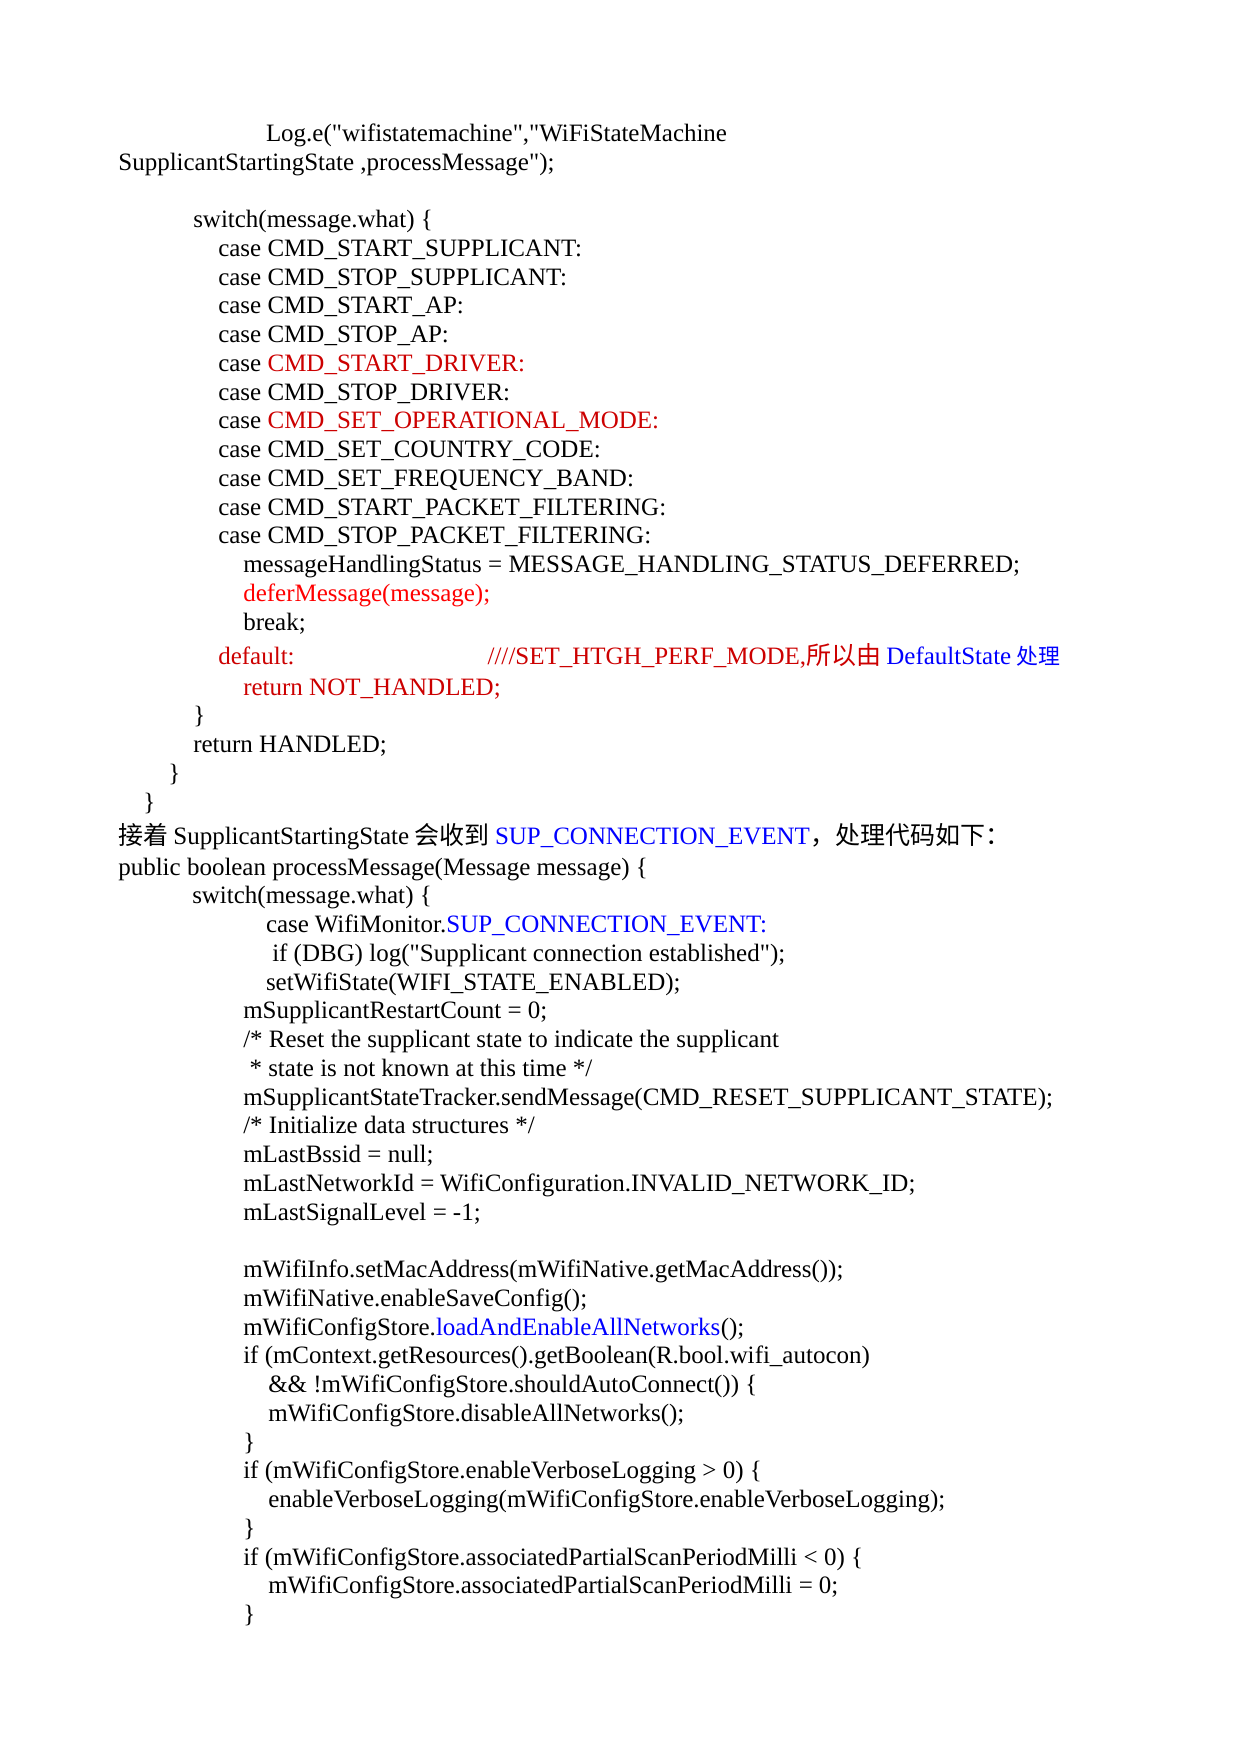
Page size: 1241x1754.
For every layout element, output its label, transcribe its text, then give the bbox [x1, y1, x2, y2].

text case CMD_STOP_SUPPLICANT: [118, 262, 1122, 291]
text mWifiConfigStore.disableAllNetworks(); [118, 1398, 1122, 1427]
text case CMD_SET_OPERATIONAL_MODE: [118, 406, 1122, 434]
text } [118, 1599, 1122, 1628]
text mWifiInfo.setMacAddress(mWifiNative.getMacAddress()); [118, 1254, 1122, 1283]
text if (mContext.getResources().getBoolean(R.bool.wifi_autocon) [118, 1341, 1122, 1369]
text if (mWifiConfigStore.enableVerboseLogging > 0) { [118, 1456, 1122, 1484]
text enableVerboseLogging(mWifiConfigStore.enableVerboseLogging); [118, 1484, 1122, 1513]
text case CMD_SET_FREQUENCY_BAND: [118, 463, 1122, 492]
text switch(message.what) { [118, 881, 1122, 909]
text mWifiConfigStore.associatedPartialScanPeriodMilli = 0; [118, 1571, 1122, 1599]
text } [118, 787, 1122, 816]
text mLastNetworkId = WifiConfiguration.INVALID_NETWORK_ID; [118, 1168, 1122, 1197]
text * state is not known at this time */ [118, 1053, 1122, 1082]
text default: ////SET_HTGH_PERF_MODE,所以由DefaultState处理 [118, 636, 1122, 672]
text } [118, 1513, 1122, 1542]
text switch(message.what) { [118, 204, 1122, 233]
text return NOT_HANDLED; [118, 672, 1122, 701]
text } [118, 758, 1122, 787]
text mLastSignalLevel = -1; [118, 1197, 1122, 1226]
text public boolean processMessage(Message message) { [118, 852, 1122, 881]
text mWifiConfigStore.loadAndEnableAllNetworks(); [118, 1312, 1122, 1341]
text case WifiMonitor.SUP_CONNECTION_EVENT: [118, 909, 1122, 938]
text case CMD_STOP_DRIVER: [118, 377, 1122, 406]
text mLastBssid = null; [118, 1139, 1122, 1168]
text case CMD_START_AP: [118, 291, 1122, 319]
text return HANDLED; [118, 729, 1122, 758]
text messageHandlingStatus = MESSAGE_HANDLING_STATUS_DEFERRED; [118, 549, 1122, 578]
text mSupplicantStateTracker.sendMessage(CMD_RESET_SUPPLICANT_STATE); [118, 1082, 1122, 1111]
text if (DBG) log("Supplicant connection established"); [118, 938, 1122, 967]
text case CMD_SET_COUNTRY_CODE: [118, 434, 1122, 463]
text mSupplicantRestartCount = 0; [118, 996, 1122, 1024]
text mWifiNative.enableSaveConfig(); [118, 1283, 1122, 1312]
text case CMD_START_DRIVER: [118, 348, 1122, 377]
text case CMD_START_SUPPLICANT: [118, 233, 1122, 262]
text /* Reset the supplicant state to indicate the supplicant [118, 1024, 1122, 1053]
text case CMD_START_PACKET_FILTERING: [118, 492, 1122, 521]
text Log.e("wifistatemachine","WiFiStateMachine SupplicantStartingState ,processMessage"); [118, 118, 1122, 176]
text deferMessage(message); [118, 578, 1122, 607]
text case CMD_STOP_AP: [118, 319, 1122, 348]
text 接着SupplicantStartingState会收到 SUP_CONNECTION_EVENT，处理代码如下： [118, 816, 1122, 852]
text } [118, 701, 1122, 729]
text } [118, 1427, 1122, 1456]
text break; [118, 607, 1122, 636]
text /* Initialize data structures */ [118, 1111, 1122, 1139]
text case CMD_STOP_PACKET_FILTERING: [118, 521, 1122, 549]
text && !mWifiConfigStore.shouldAutoConnect()) { [118, 1369, 1122, 1398]
text if (mWifiConfigStore.associatedPartialScanPeriodMilli < 0) { [118, 1542, 1122, 1571]
text setWifiState(WIFI_STATE_ENABLED); [118, 967, 1122, 996]
